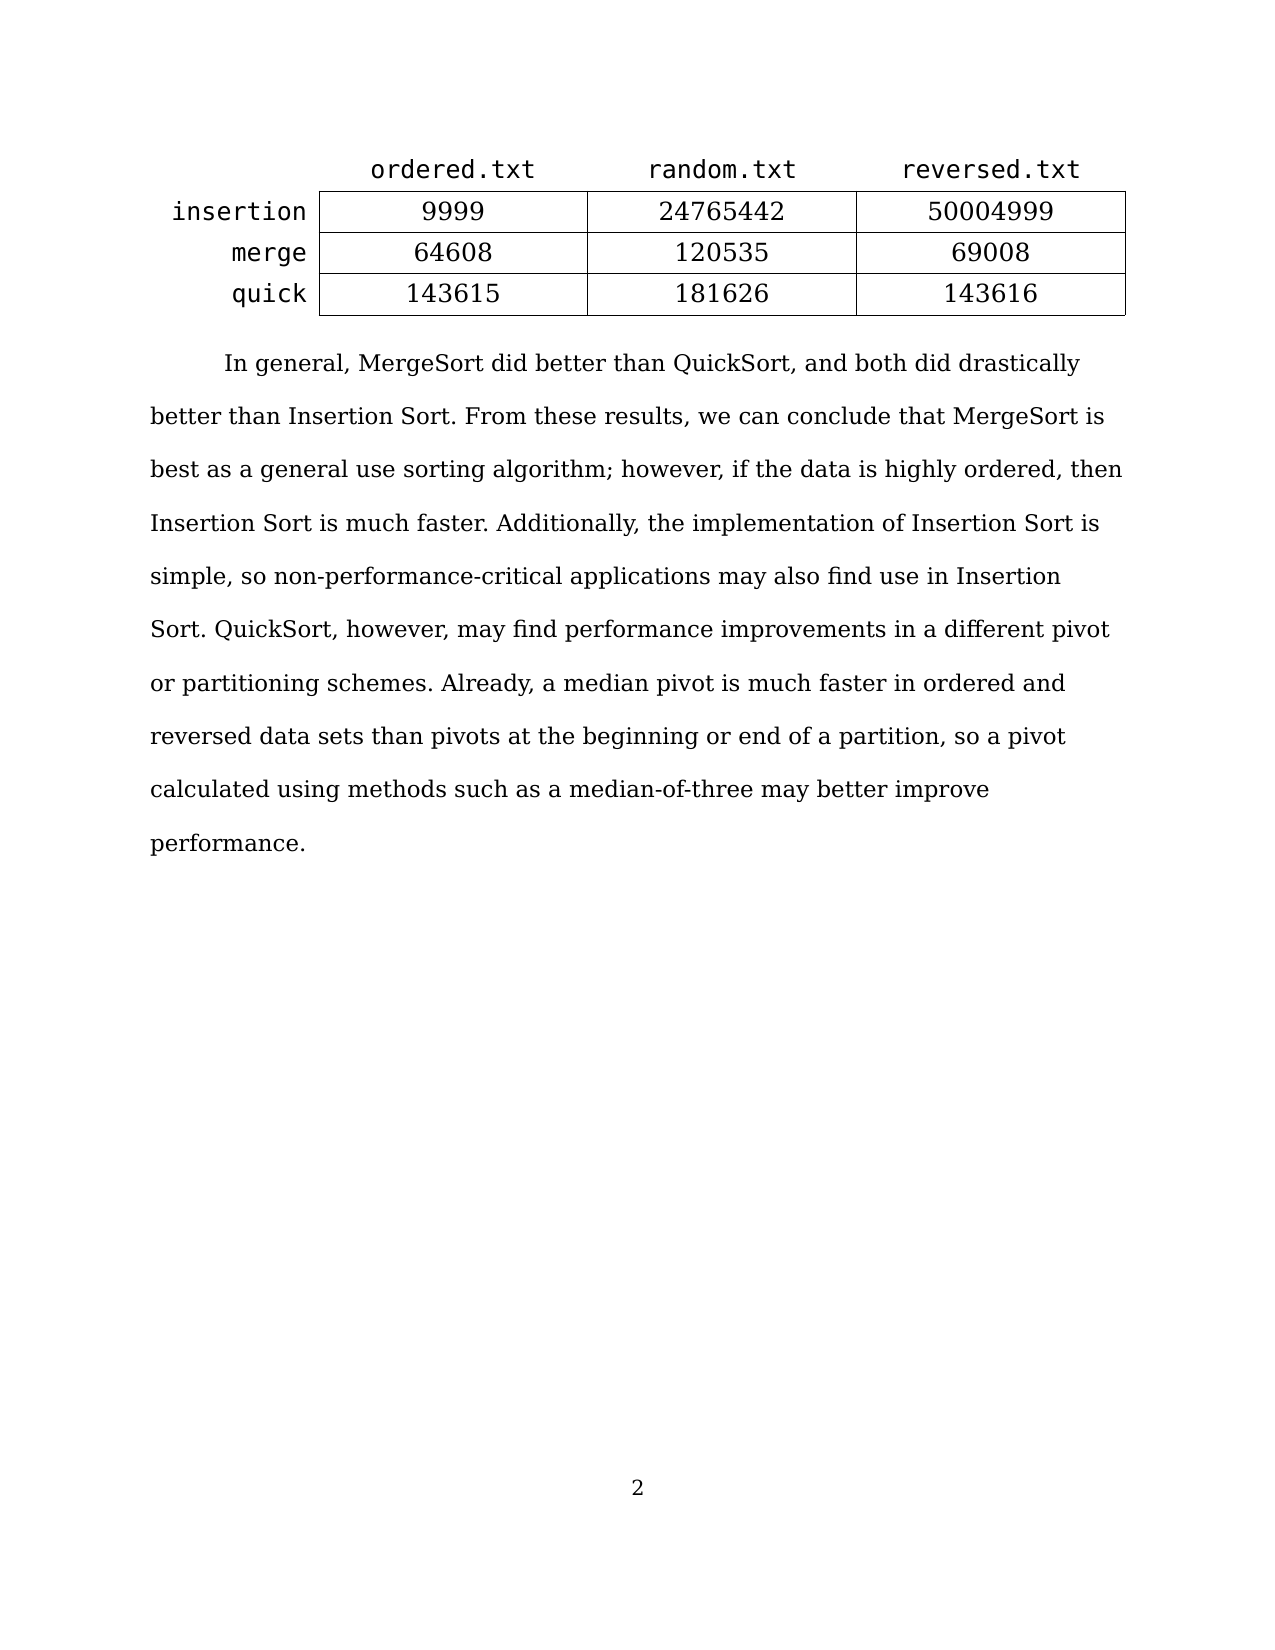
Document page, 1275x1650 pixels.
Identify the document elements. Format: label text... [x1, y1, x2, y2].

table_cell 24765442 [588, 192, 856, 232]
table_header [150, 150, 319, 191]
table_header random.txt [588, 150, 856, 191]
table_cell 50004999 [857, 192, 1125, 232]
table_header ordered.txt [319, 150, 587, 191]
table_cell merge [150, 232, 319, 273]
table_cell 143616 [857, 274, 1125, 314]
table_cell 69008 [857, 233, 1125, 273]
table_cell insertion [150, 191, 319, 232]
table_cell 143615 [320, 274, 587, 314]
table_header reversed.txt [856, 150, 1125, 191]
table_cell 64608 [320, 233, 587, 273]
text In general, MergeSort did better than QuickSort, and both did drastically better than Insertion Sort. From these results, we can conclude that MergeSort is best as a general use sorting algorithm; however, if the data is highly ordered, then Insertion Sort is much faster. Additionally, the implementation of Insertion Sort is simple, so non-performance-critical applications may also find use in Insertion Sort. QuickSort, however, may find performance improvements in a different pivot or partitioning schemes. Already, a median pivot is much faster in ordered and reversed data sets than pivots at the beginning or end of a partition, so a pivot calculated using methods such as a median-of-three may better improve performance. [150, 350, 1125, 856]
table_cell 181626 [588, 274, 856, 314]
table_cell 120535 [588, 233, 856, 273]
table_cell 9999 [320, 192, 587, 232]
table_cell quick [150, 273, 319, 314]
